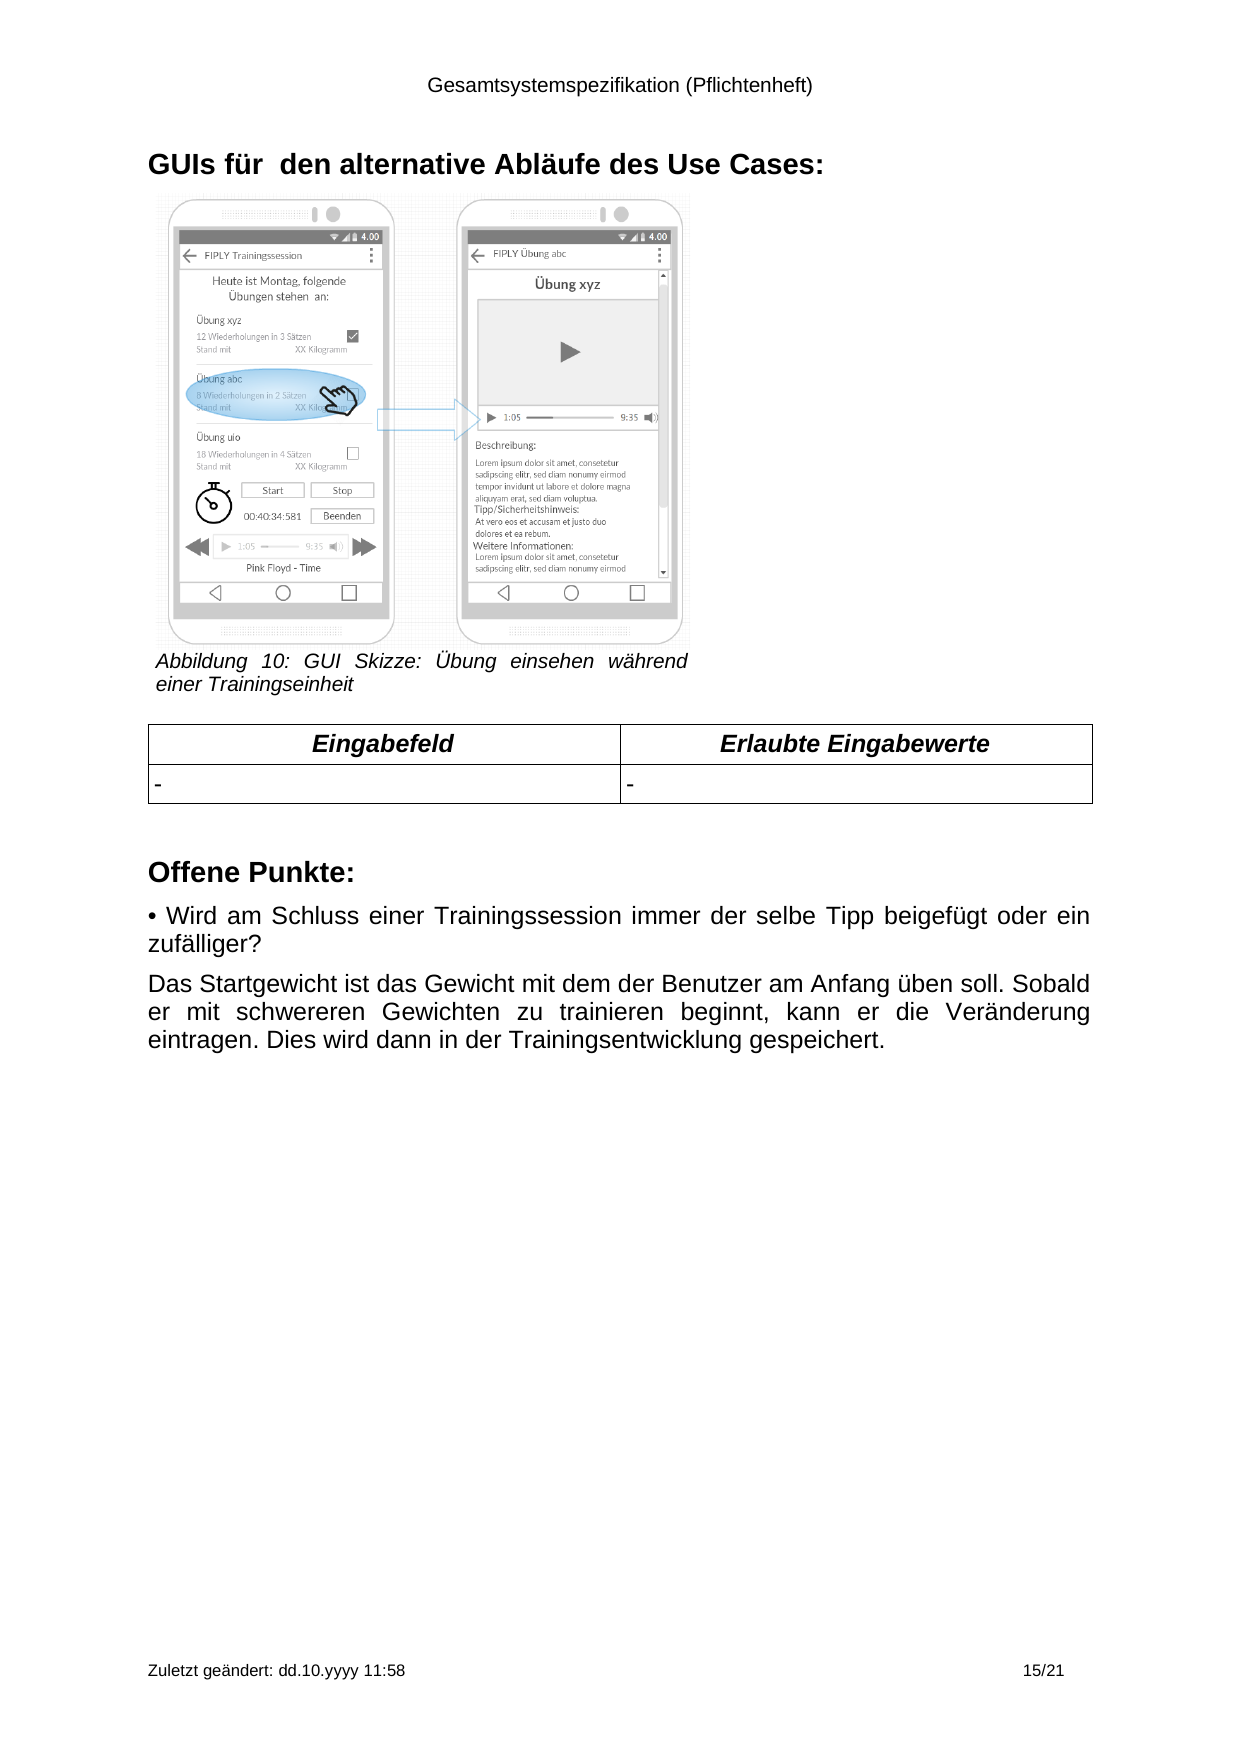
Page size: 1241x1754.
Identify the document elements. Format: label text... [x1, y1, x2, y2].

text Abbildung 10: GUI Skizze: Übung einsehen während einer Trainingseinheit [156, 650, 690, 696]
text Das Startgewicht ist das Gewicht mit dem der Benutzer am Anfang üben soll. Sobald er mit schwereren Gewichten zu trainieren beginnt, kann er die Veränderung eintragen. Dies wird dann in der Trainingsentwicklung gespeichert. [148, 970, 1092, 1054]
table_header Eingabefeld [149, 725, 620, 764]
table_cell - [149, 765, 620, 803]
subtitle Offene Punkte: [148, 856, 1092, 889]
subtitle GUIs für den alternative Abläufe des Use Cases: [148, 148, 1092, 180]
table_header Erlaubte Eingabewerte [621, 725, 1092, 764]
text • Wird am Schluss einer Trainingssession immer der selbe Tipp beigefügt oder ein zufälliger? [148, 902, 1092, 958]
picture [155, 193, 690, 650]
table_cell - [621, 765, 1092, 803]
